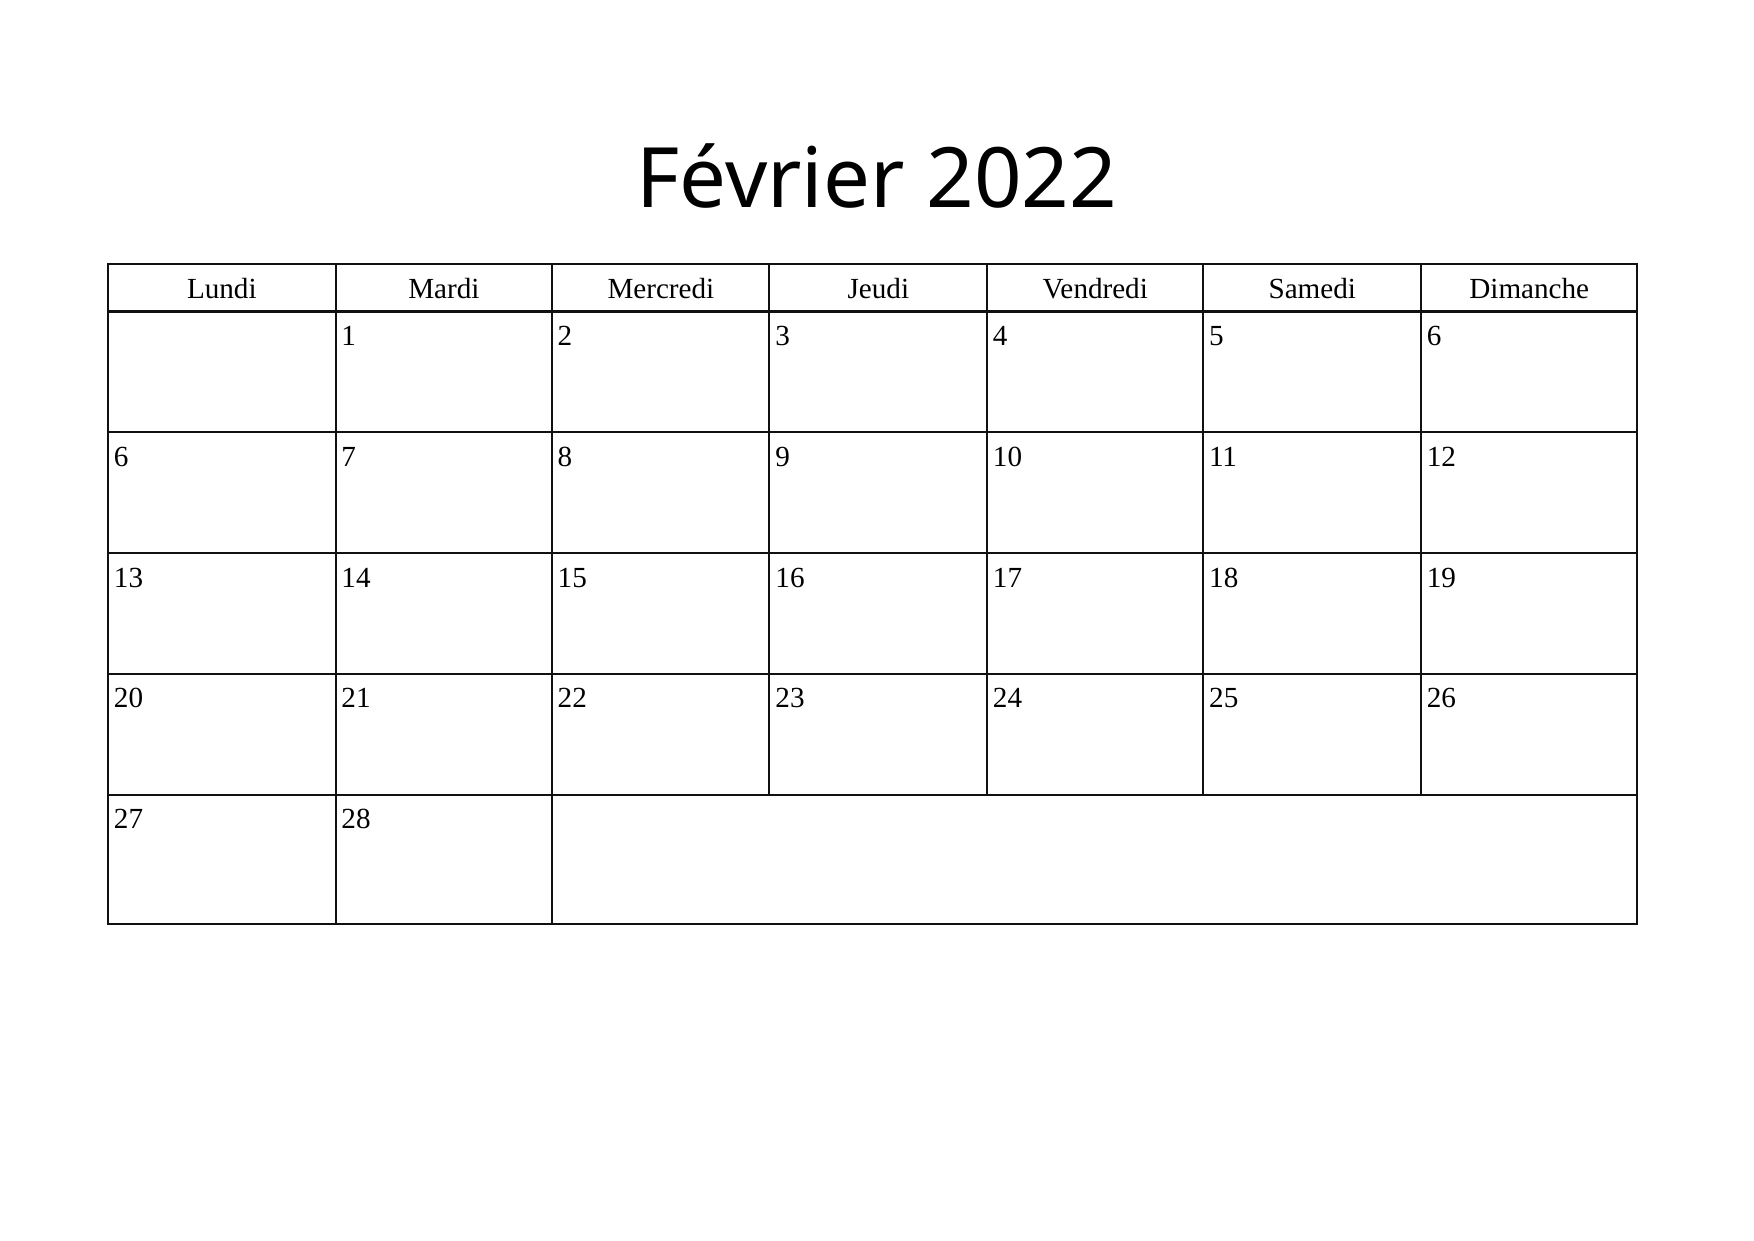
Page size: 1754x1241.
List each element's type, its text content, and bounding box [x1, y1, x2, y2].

table_header Samedi [1204, 265, 1420, 310]
table_cell 25 [1204, 675, 1420, 794]
table_header Lundi [109, 265, 335, 310]
table_header Dimanche [1422, 265, 1636, 310]
table_cell 17 [988, 554, 1202, 673]
table_cell [109, 313, 335, 431]
table_cell 8 [553, 433, 768, 552]
table_cell 5 [1204, 313, 1420, 431]
table_cell 6 [1422, 313, 1636, 431]
table_cell 1 [337, 313, 551, 431]
table_header Jeudi [770, 265, 986, 310]
table_cell 13 [109, 554, 335, 673]
table_cell [553, 796, 1636, 923]
table_cell 4 [988, 313, 1202, 431]
table_cell 19 [1422, 554, 1636, 673]
text Février 2022 [118, 118, 1636, 232]
table_cell 21 [337, 675, 551, 794]
table_cell 27 [109, 796, 335, 923]
table_cell 12 [1422, 433, 1636, 552]
table_cell 3 [770, 313, 986, 431]
table_cell 10 [988, 433, 1202, 552]
table_cell 14 [337, 554, 551, 673]
table_cell 9 [770, 433, 986, 552]
table_cell 26 [1422, 675, 1636, 794]
table_cell 16 [770, 554, 986, 673]
table_cell 2 [553, 313, 768, 431]
table_cell 22 [553, 675, 768, 794]
table_cell 15 [553, 554, 768, 673]
table_cell 28 [337, 796, 551, 923]
table_header Vendredi [988, 265, 1202, 310]
table_cell 6 [109, 433, 335, 552]
table_cell 23 [770, 675, 986, 794]
table_cell 24 [988, 675, 1202, 794]
table_cell 7 [337, 433, 551, 552]
table_cell 11 [1204, 433, 1420, 552]
table_cell 20 [109, 675, 335, 794]
table_header Mercredi [553, 265, 768, 310]
table_header Mardi [337, 265, 551, 310]
table_cell 18 [1204, 554, 1420, 673]
